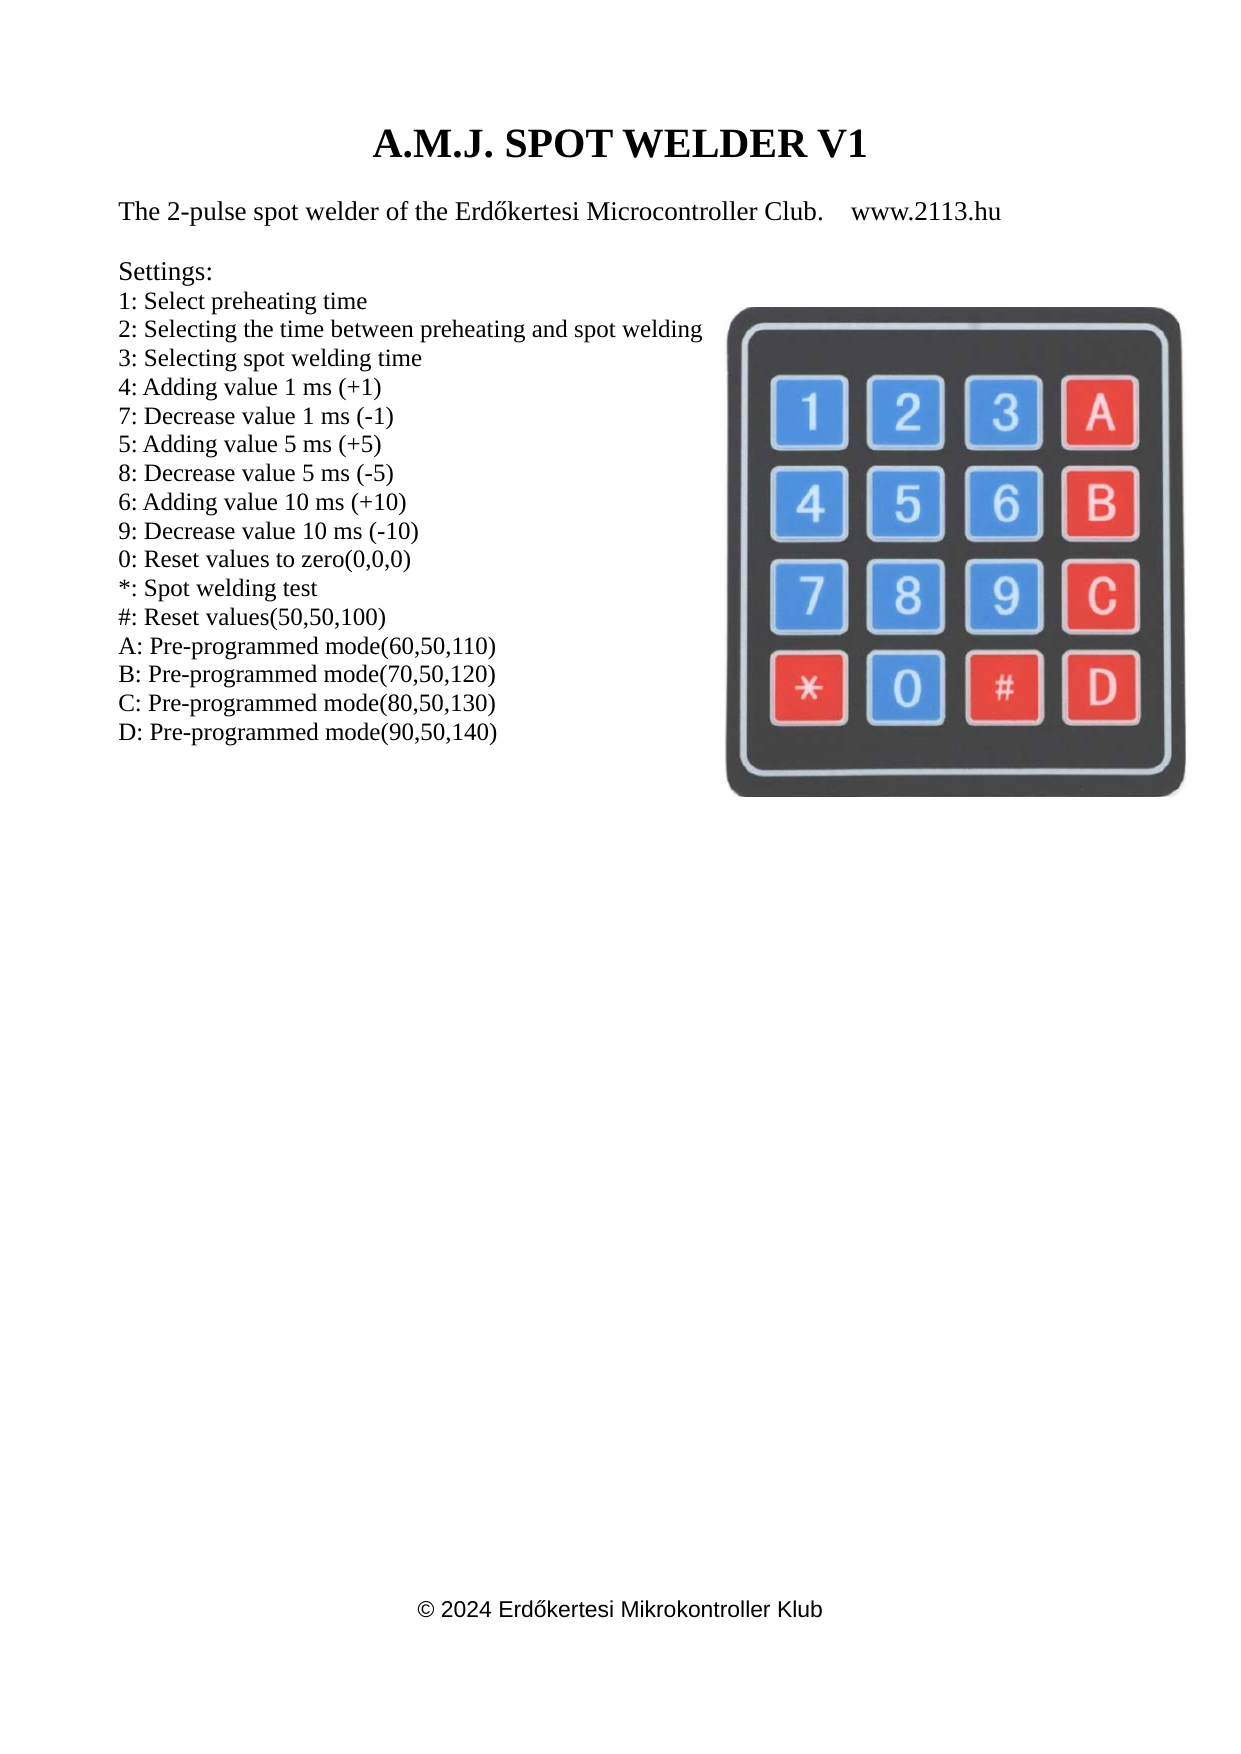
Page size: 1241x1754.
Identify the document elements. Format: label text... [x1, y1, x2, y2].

text 8: Decrease value 5 ms (-5) [118, 458, 723, 487]
picture [723, 307, 1187, 797]
text #: Reset values(50,50,100) [118, 602, 723, 631]
text The 2-pulse spot welder of the Erdőkertesi Microcontroller Club. www.2113.hu [118, 195, 1122, 226]
text D: Pre-programmed mode(90,50,140) [118, 717, 723, 746]
text 7: Decrease value 1 ms (-1) [118, 401, 723, 429]
text *: Spot welding test [118, 573, 723, 602]
text 0: Reset values to zero(0,0,0) [118, 544, 723, 573]
text 4: Adding value 1 ms (+1) [118, 372, 723, 401]
text 2: Selecting the time between preheating and spot welding [118, 314, 723, 343]
text A.M.J. SPOT WELDER V1 [118, 118, 1122, 166]
text B: Pre-programmed mode(70,50,120) [118, 659, 723, 688]
text C: Pre-programmed mode(80,50,130) [118, 688, 723, 717]
text 6: Adding value 10 ms (+10) [118, 487, 723, 516]
text A: Pre-programmed mode(60,50,110) [118, 631, 723, 659]
text © 2024 Erdőkertesi Mikrokontroller Klub [118, 1596, 1122, 1623]
text 5: Adding value 5 ms (+5) [118, 429, 723, 458]
text 1: Select preheating time [118, 286, 1122, 314]
text 9: Decrease value 10 ms (-10) [118, 516, 723, 544]
text Settings: [118, 255, 1122, 286]
text 3: Selecting spot welding time [118, 343, 723, 372]
